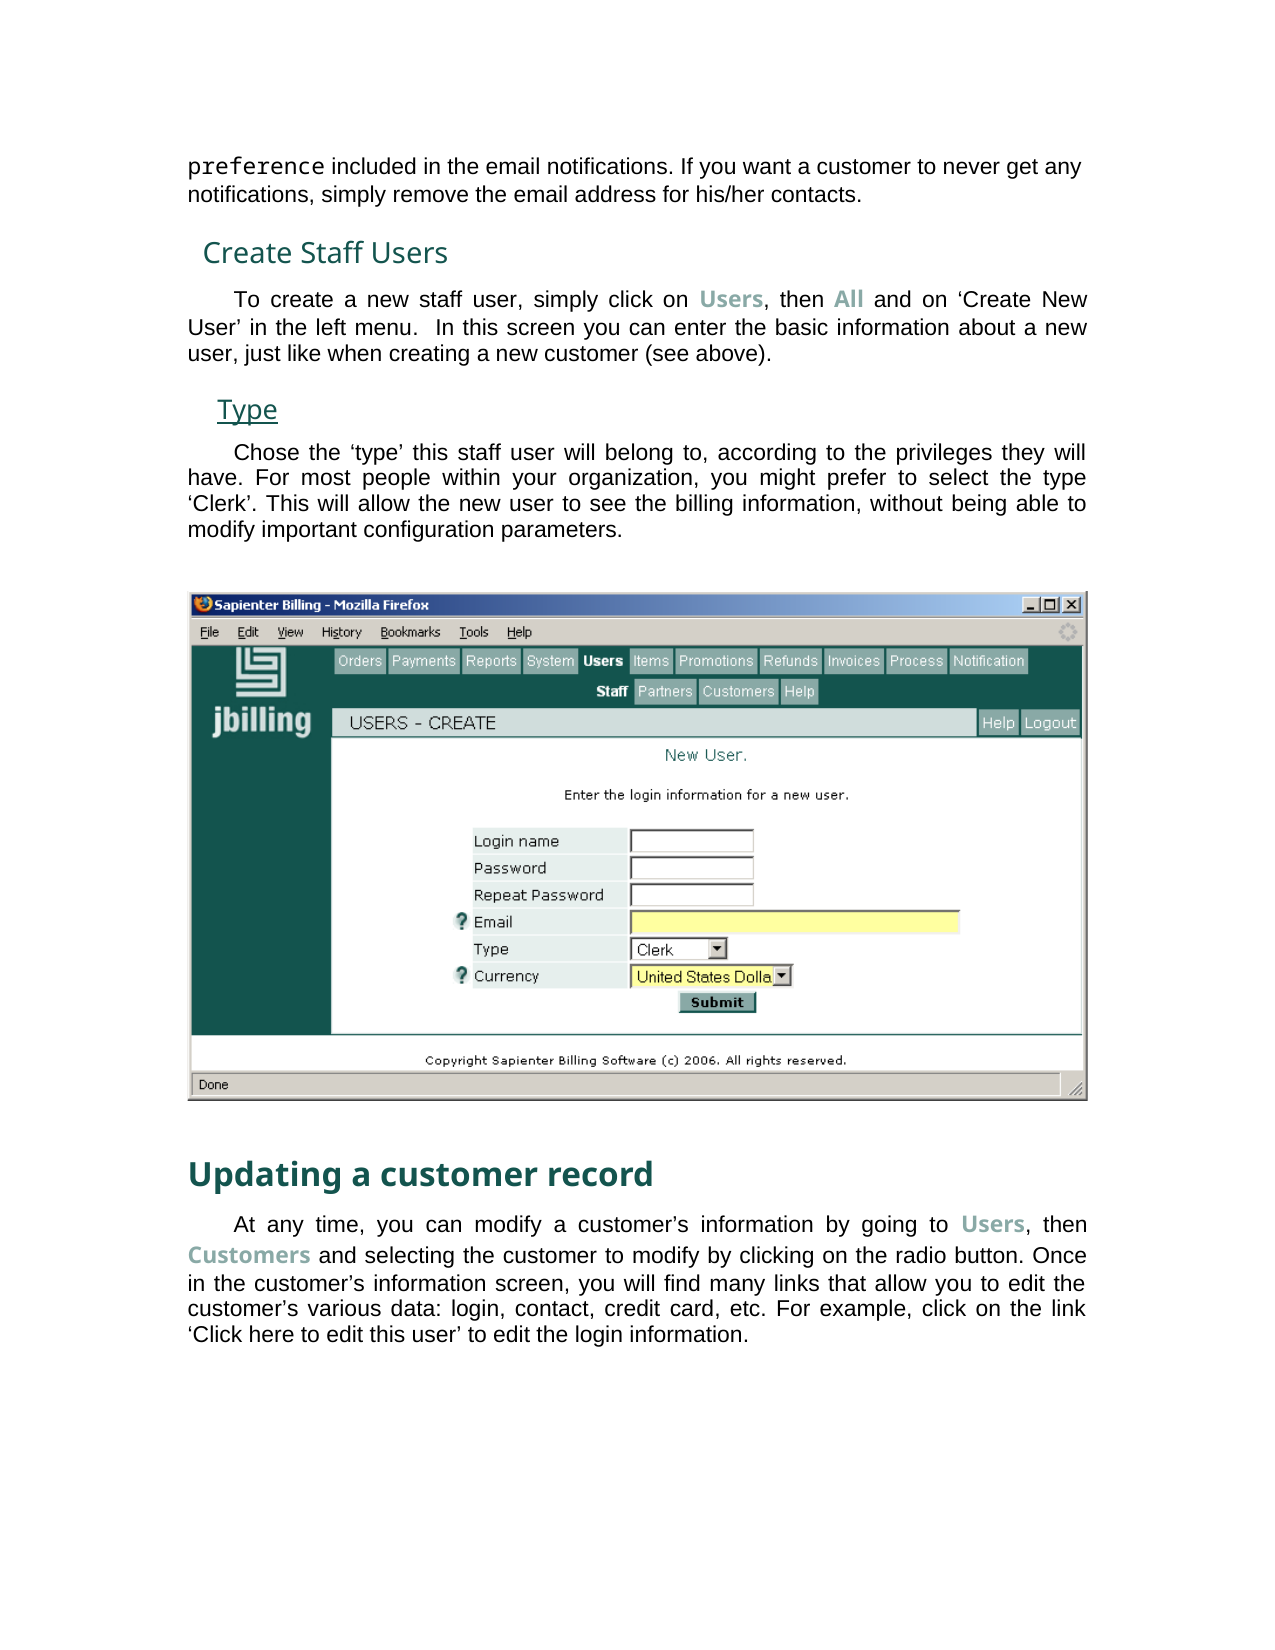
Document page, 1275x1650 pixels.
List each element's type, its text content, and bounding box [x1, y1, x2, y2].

text preference included in the email notifications. If you want a customer to never get any notifications, simply remove the email address for his/her contacts. [187, 150, 1087, 207]
subtitle Create Staff Users [202, 232, 1087, 272]
text Chose the ‘type’ this staff user will belong to, according to the privileges they will have. For most people within your organization, you might prefer to select the type ‘Clerk’. This will allow the new user to see the billing information, without being able to modify important configuration parameters. [187, 439, 1087, 542]
text At any time, you can modify a customer’s information by going to Users, then Customers and selecting the customer to modify by clicking on the radio button. Once in the customer’s information screen, you will find many links that allow you to edit the customer’s various data: login, contact, credit card, etc. For example, click on the link ‘Click here to edit this user’ to edit the login information. [187, 1208, 1087, 1347]
text To create a new staff user, simply click on Users, then All and on ‘Create New User’ in the left menu. In this screen you can enter the basic information about a new user, just like when creating a new customer (see above). [187, 283, 1087, 366]
picture [187, 591, 1088, 1101]
subtitle Type [217, 391, 1087, 428]
subtitle Updating a customer record [187, 1151, 1087, 1196]
